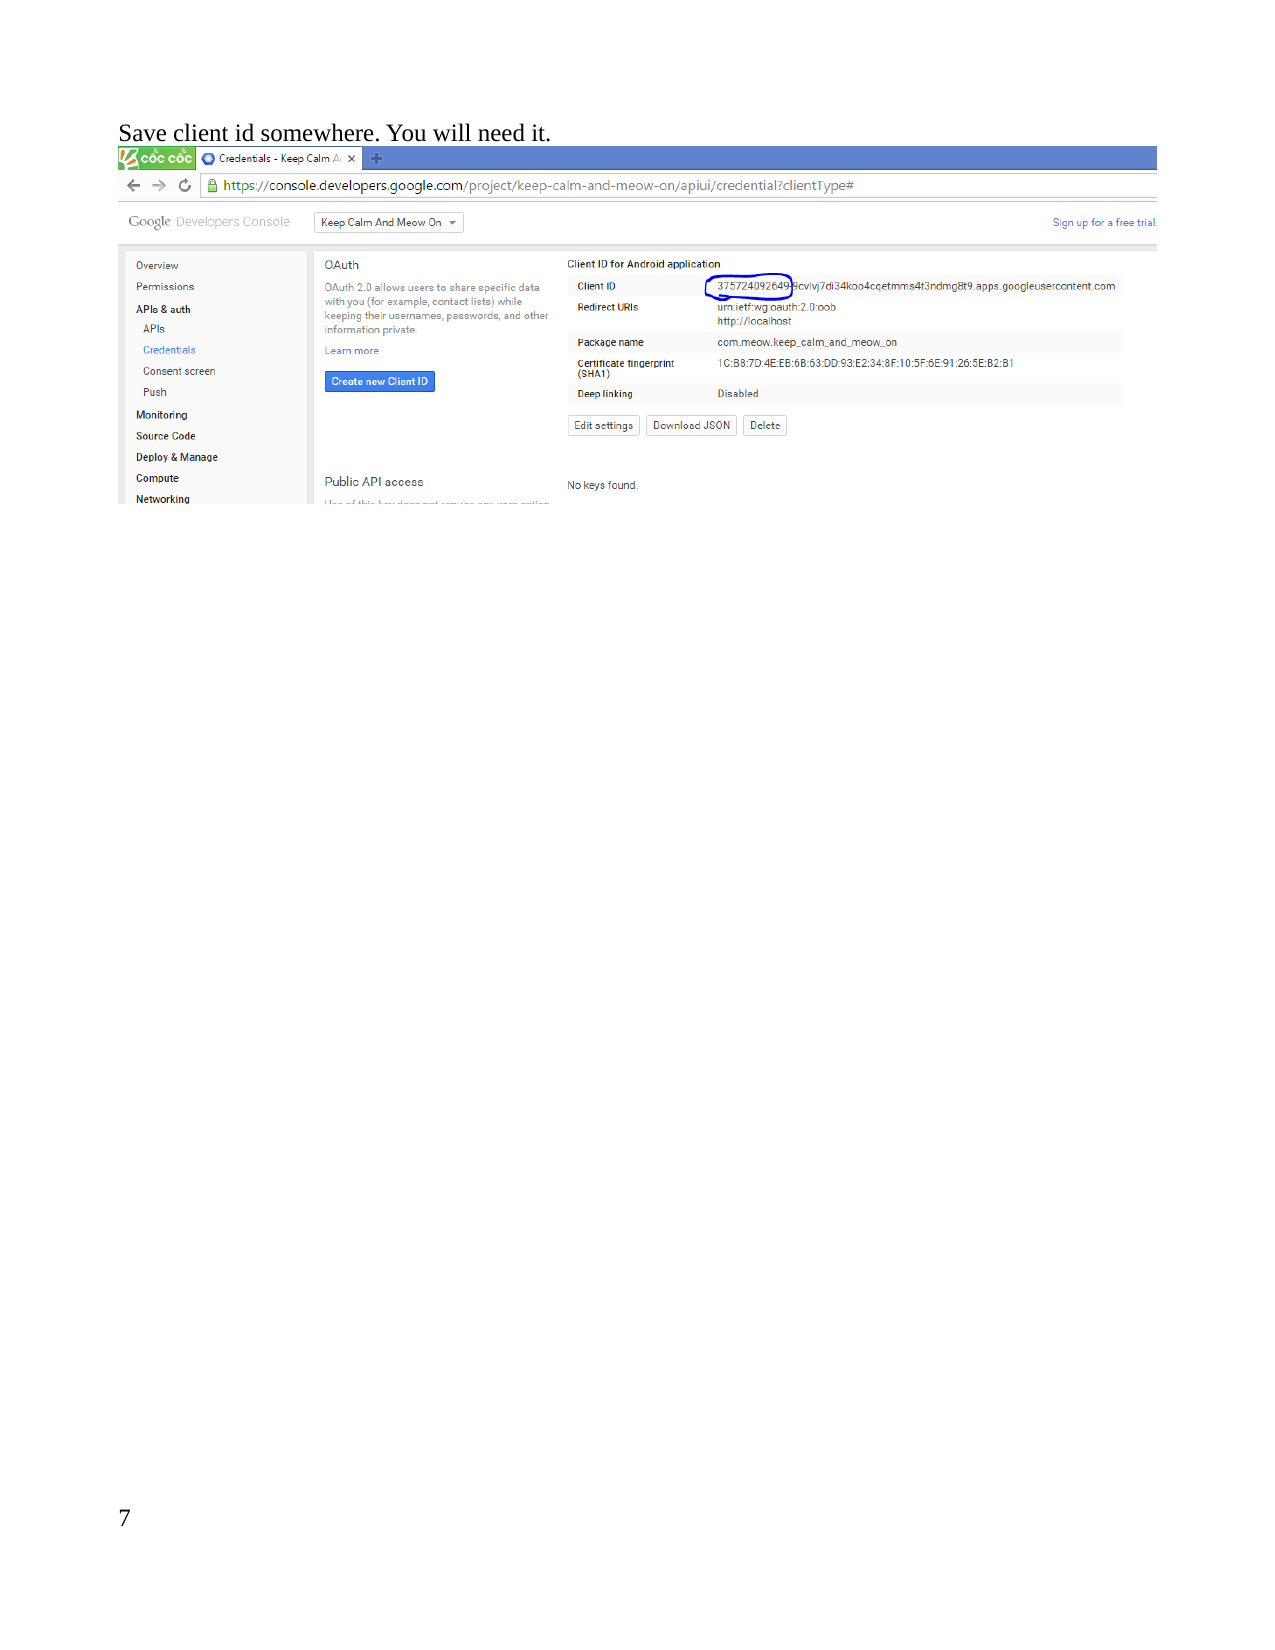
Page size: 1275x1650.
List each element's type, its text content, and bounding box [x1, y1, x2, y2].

picture [118, 146, 1157, 504]
text Save client id somewhere. You will need it. [118, 118, 1157, 146]
